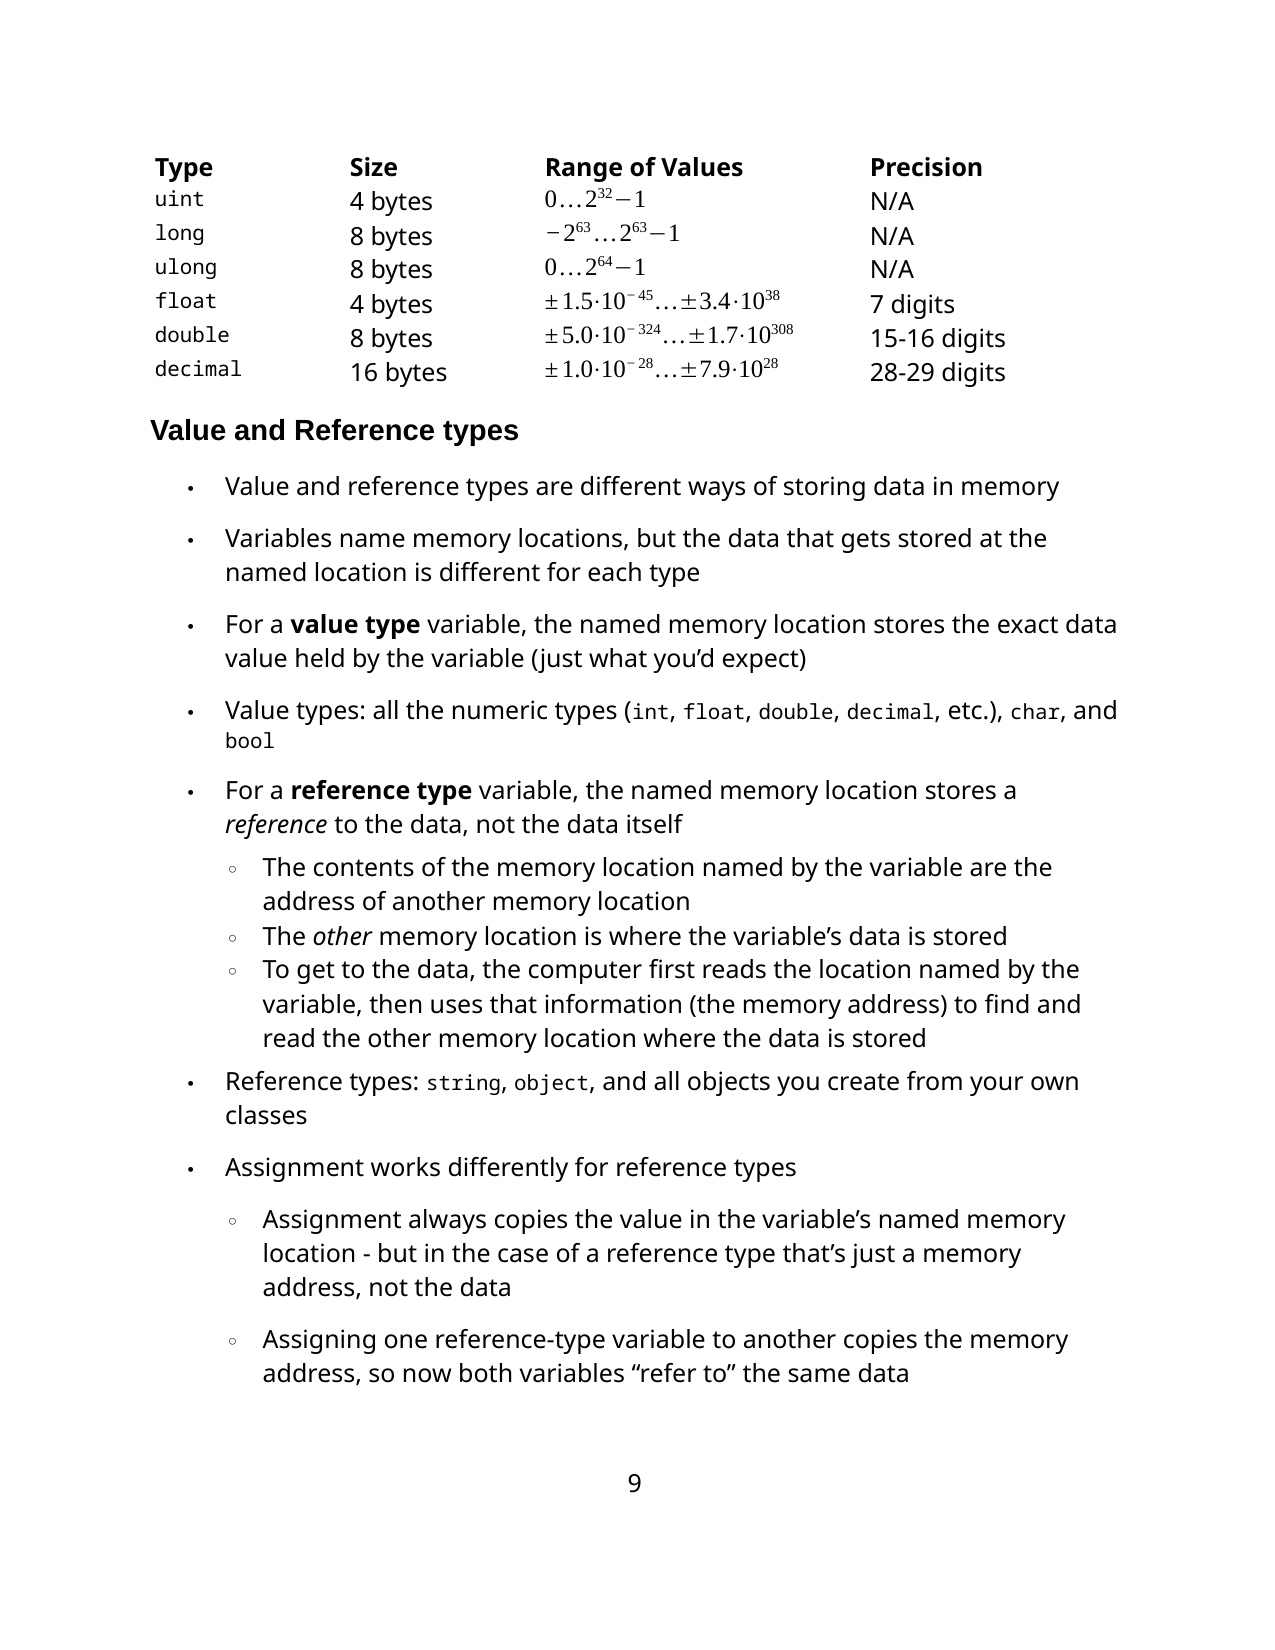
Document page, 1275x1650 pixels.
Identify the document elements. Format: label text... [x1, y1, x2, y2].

table_cell float [150, 286, 345, 320]
table_cell 15-16 digits [865, 320, 1125, 354]
list Value types: all the numeric types (int, float, double, decimal, etc.), char, and bool [187, 692, 1125, 755]
table_header Precision [865, 150, 1125, 184]
table_cell 16 bytes [345, 354, 540, 388]
list For a value type variable, the named memory location stores the exact data value held by the variable (just what you’d expect) [187, 606, 1125, 674]
table_cell 28-29 digits [865, 354, 1125, 388]
list Assignment works differently for reference types [187, 1149, 1125, 1183]
table_cell N/A [865, 218, 1125, 252]
table_cell 8 bytes [345, 218, 540, 252]
table_cell decimal [150, 354, 345, 388]
table_cell [540, 252, 865, 286]
table_cell N/A [865, 252, 1125, 286]
table_cell 7 digits [865, 286, 1125, 320]
table_cell uint [150, 184, 345, 218]
list For a reference type variable, the named memory location stores a reference to the data, not the data itself [187, 773, 1125, 841]
table_cell 8 bytes [345, 252, 540, 286]
list Assignment always copies the value in the variable’s named memory location - but in the case of a reference type that’s just a memory address, not the data [225, 1201, 1125, 1303]
table_header Size [345, 150, 540, 184]
table_cell [540, 184, 865, 218]
table_cell long [150, 218, 345, 252]
table_cell [540, 354, 865, 388]
list The contents of the memory location named by the variable are the address of another memory location [225, 850, 1125, 918]
list To get to the data, the computer first reads the location named by the variable, then uses that information (the memory address) to find and read the other memory location where the data is stored [225, 952, 1125, 1054]
table_header Type [150, 150, 345, 184]
table_header Range of Values [540, 150, 865, 184]
list Variables name memory locations, but the data that gets stored at the named location is different for each type [187, 520, 1125, 588]
table_cell ulong [150, 252, 345, 286]
list Reference types: string, object, and all objects you create from your own classes [187, 1063, 1125, 1131]
table_cell N/A [865, 184, 1125, 218]
table_cell double [150, 320, 345, 354]
table_cell 8 bytes [345, 320, 540, 354]
table_cell 4 bytes [345, 184, 540, 218]
subtitle Value and Reference types [150, 413, 1125, 447]
list Value and reference types are different ways of storing data in memory [187, 468, 1125, 502]
table_cell [540, 320, 865, 354]
table_cell 4 bytes [345, 286, 540, 320]
list Assigning one reference-type variable to another copies the memory address, so now both variables “refer to” the same data [225, 1321, 1125, 1389]
table_cell [540, 286, 865, 320]
table_cell [540, 218, 865, 252]
list The other memory location is where the variable’s data is stored [225, 918, 1125, 952]
